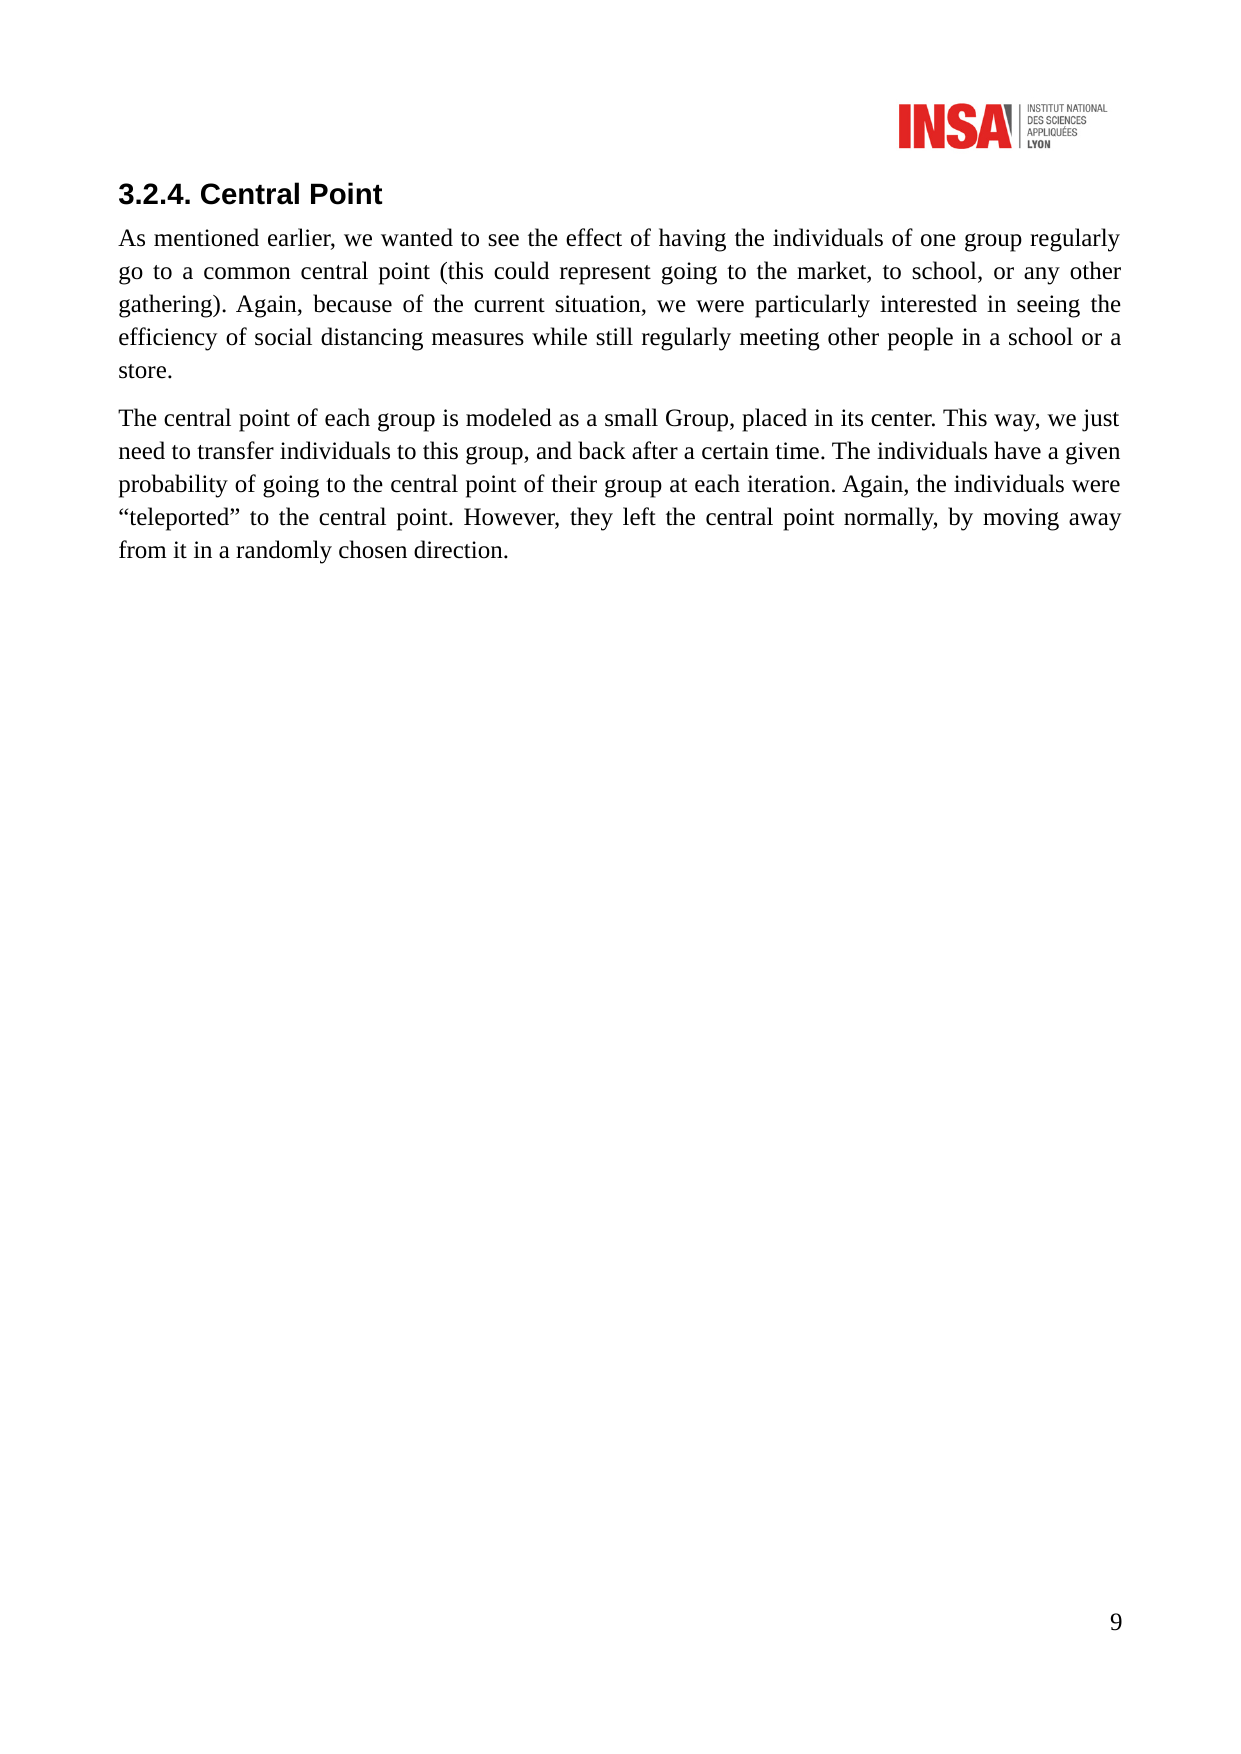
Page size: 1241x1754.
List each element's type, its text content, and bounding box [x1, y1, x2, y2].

subtitle 3.2.4. Central Point [118, 177, 1122, 211]
text The central point of each group is modeled as a small Group, placed in its center. This way, we just need to transfer individuals to this group, and back after a certain time. The individuals have a given probability of going to the central point of their group at each iteration. Again, the individuals were “teleported” to the central point. However, they left the central point normally, by moving away from it in a randomly chosen direction. [118, 403, 1122, 564]
picture [891, 86, 1114, 167]
text As mentioned earlier, we wanted to see the effect of having the individuals of one group regularly go to a common central point (this could represent going to the market, to school, or any other gathering). Again, because of the current situation, we were particularly interested in seeing the efficiency of social distancing measures while still regularly meeting other people in a school or a store. [118, 223, 1122, 384]
